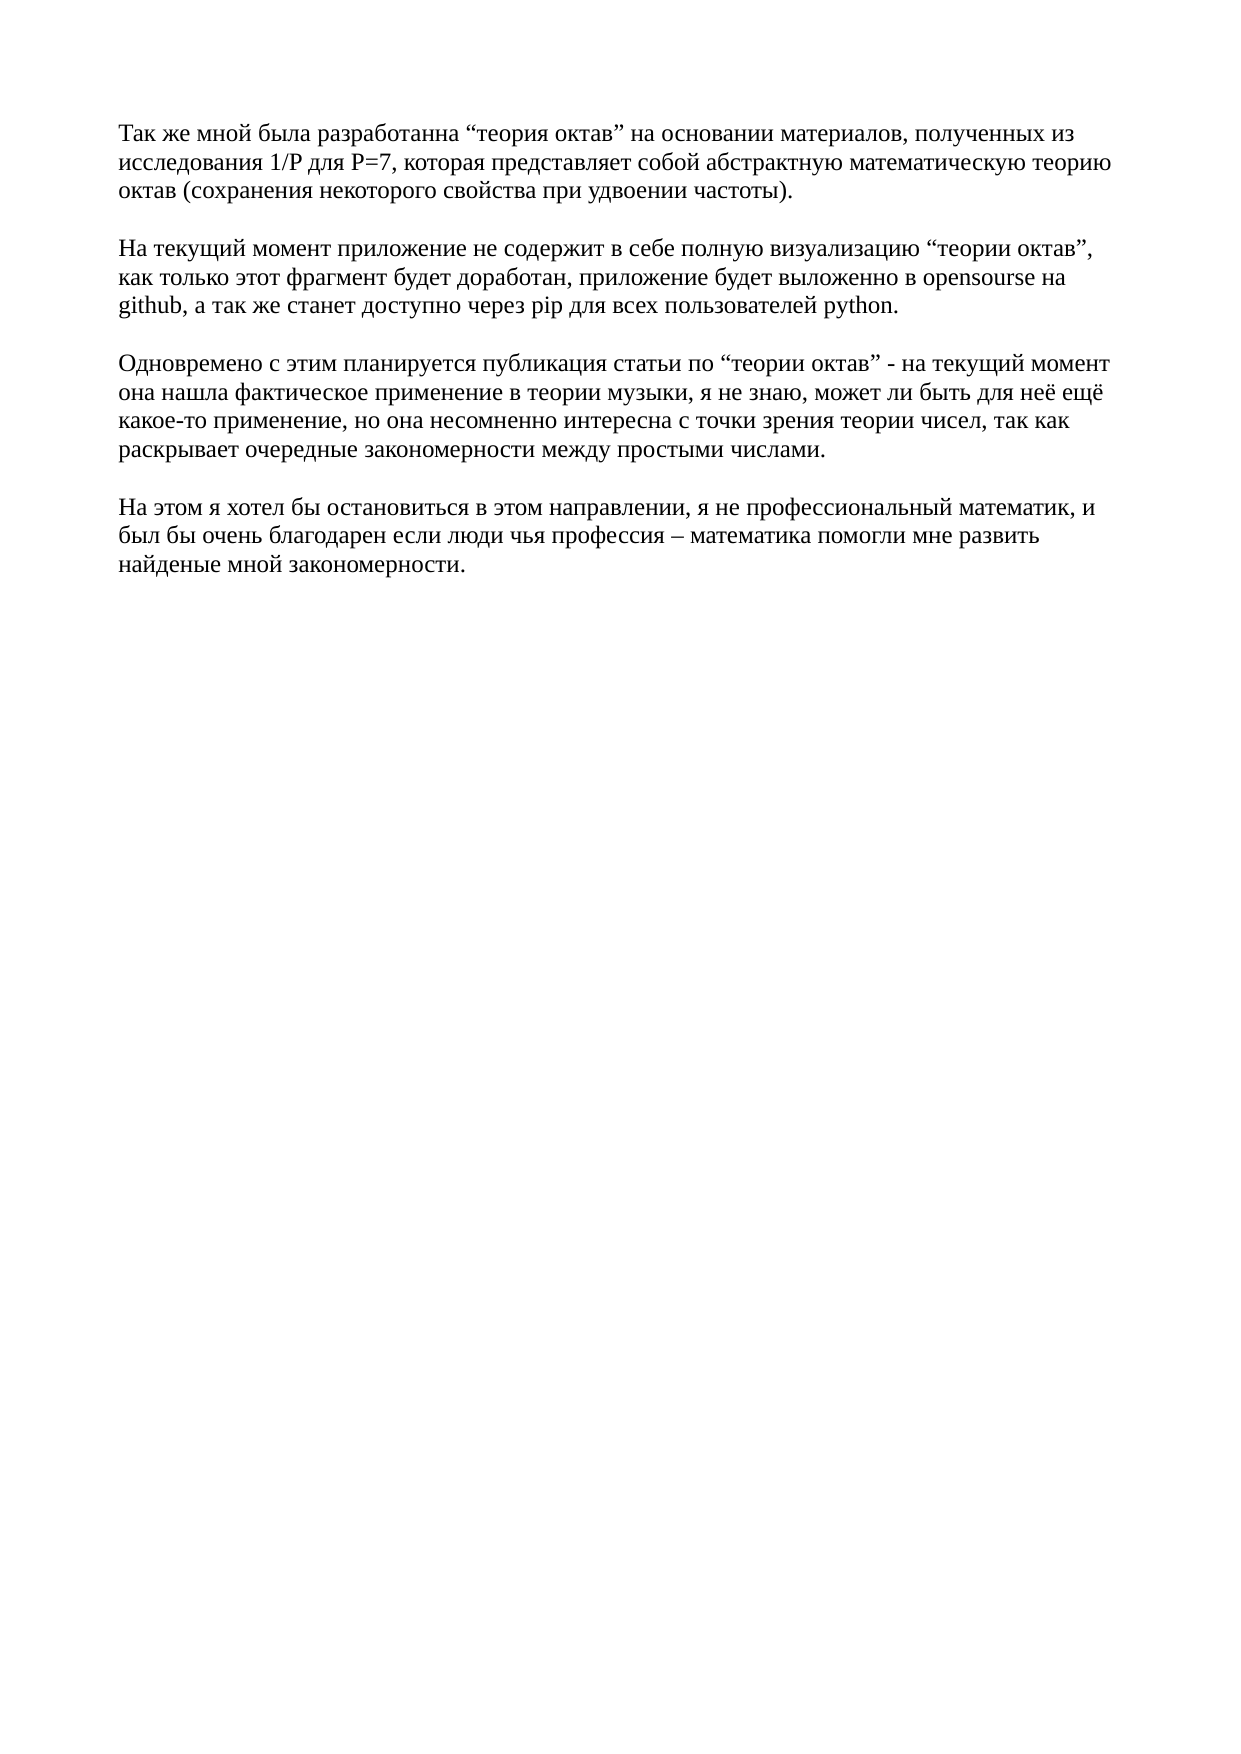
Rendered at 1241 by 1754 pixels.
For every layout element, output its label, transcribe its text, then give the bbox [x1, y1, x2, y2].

text Так же мной была разработанна “теория октав” на основании материалов, полученных из исследования 1/P для P=7, которая представляет собой абстрактную математическую теорию октав (сохранения некоторого свойства при удвоении частоты). [118, 118, 1122, 204]
text Одновремено с этим планируется публикация статьи по “теории октав” - на текущий момент она нашла фактическое применение в теории музыки, я не знаю, может ли быть для неё ещё какое-то применение, но она несомненно интересна с точки зрения теории чисел, так как раскрывает очередные закономерности между простыми числами. [118, 348, 1122, 463]
text На текущий момент приложение не содержит в себе полную визуализацию “теории октав”, как только этот фрагмент будет доработан, приложение будет выложенно в opensourse на github, а так же станет доступно через pip для всех пользователей python. [118, 233, 1122, 319]
text На этом я хотел бы остановиться в этом направлении, я не профессиональный математик, и был бы очень благодарен если люди чья профессия – математика помогли мне развить найденые мной закономерности. [118, 492, 1122, 578]
